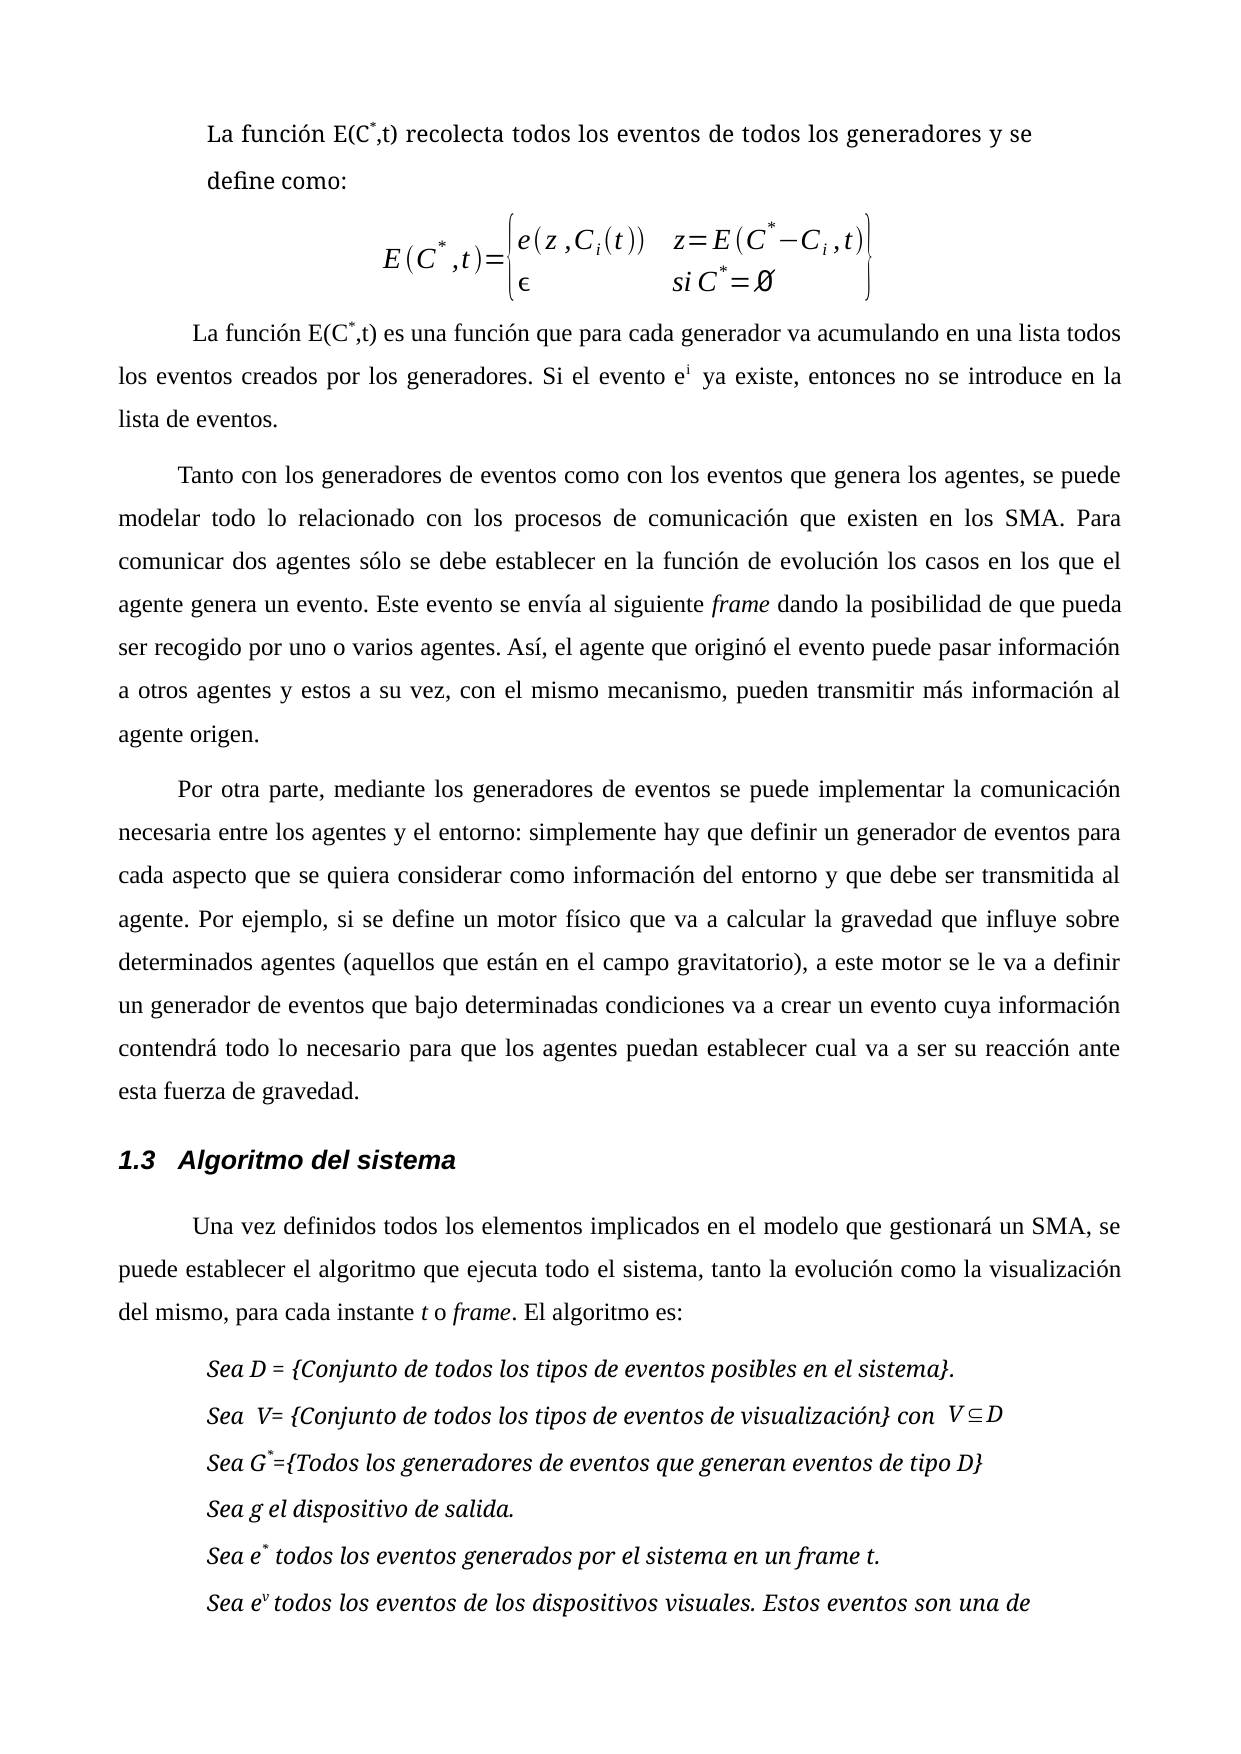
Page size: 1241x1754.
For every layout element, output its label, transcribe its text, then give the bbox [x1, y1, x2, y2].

text La función E(C*,t) es una función que para cada generador va acumulando en una lista todos los eventos creados por los generadores. Si el evento ei ya existe, entonces no se introduce en la lista de eventos. [118, 318, 1122, 433]
text Sea g el dispositivo de salida. [207, 1493, 1033, 1524]
text Sea V= {Conjunto de todos los tipos de eventos de visualización} con [207, 1399, 1033, 1431]
text Por otra parte, mediante los generadores de eventos se puede implementar la comunicación necesaria entre los agentes y el entorno: simplemente hay que definir un generador de eventos para cada aspecto que se quiera considerar como información del entorno y que debe ser transmitida al agente. Por ejemplo, si se define un motor físico que va a calcular la gravedad que influye sobre determinados agentes (aquellos que están en el campo gravitatorio), a este motor se le va a definir un generador de eventos que bajo determinadas condiciones va a crear un evento cuya información contendrá todo lo necesario para que los agentes puedan establecer cual va a ser su reacción ante esta fuerza de gravedad. [118, 774, 1122, 1105]
text Tanto con los generadores de eventos como con los eventos que genera los agentes, se puede modelar todo lo relacionado con los procesos de comunicación que existen en los SMA. Para comunicar dos agentes sólo se debe establecer en la función de evolución los casos en los que el agente genera un evento. Este evento se envía al siguiente frame dando la posibilidad de que pueda ser recogido por uno o varios agentes. Así, el agente que originó el evento puede pasar información a otros agentes y estos a su vez, con el mismo mecanismo, pueden transmitir más información al agente origen. [118, 460, 1122, 747]
subtitle Algoritmo del sistema [118, 1144, 1122, 1175]
text Sea ev todos los eventos de los dispositivos visuales. Estos eventos son una de [207, 1587, 1033, 1618]
text Sea G*={Todos los generadores de eventos que generan eventos de tipo D} [207, 1446, 1033, 1478]
text Sea e* todos los eventos generados por el sistema en un frame t. [207, 1540, 1033, 1571]
text La función E(C*,t) recolecta todos los eventos de todos los generadores y se define como: [207, 118, 1033, 196]
text Una vez definidos todos los elementos implicados en el modelo que gestionará un SMA, se puede establecer el algoritmo que ejecuta todo el sistema, tanto la evolución como la visualización del mismo, para cada instante t o frame. El algoritmo es: [118, 1211, 1122, 1326]
text Sea D = {Conjunto de todos los tipos de eventos posibles en el sistema}. [207, 1353, 1033, 1384]
